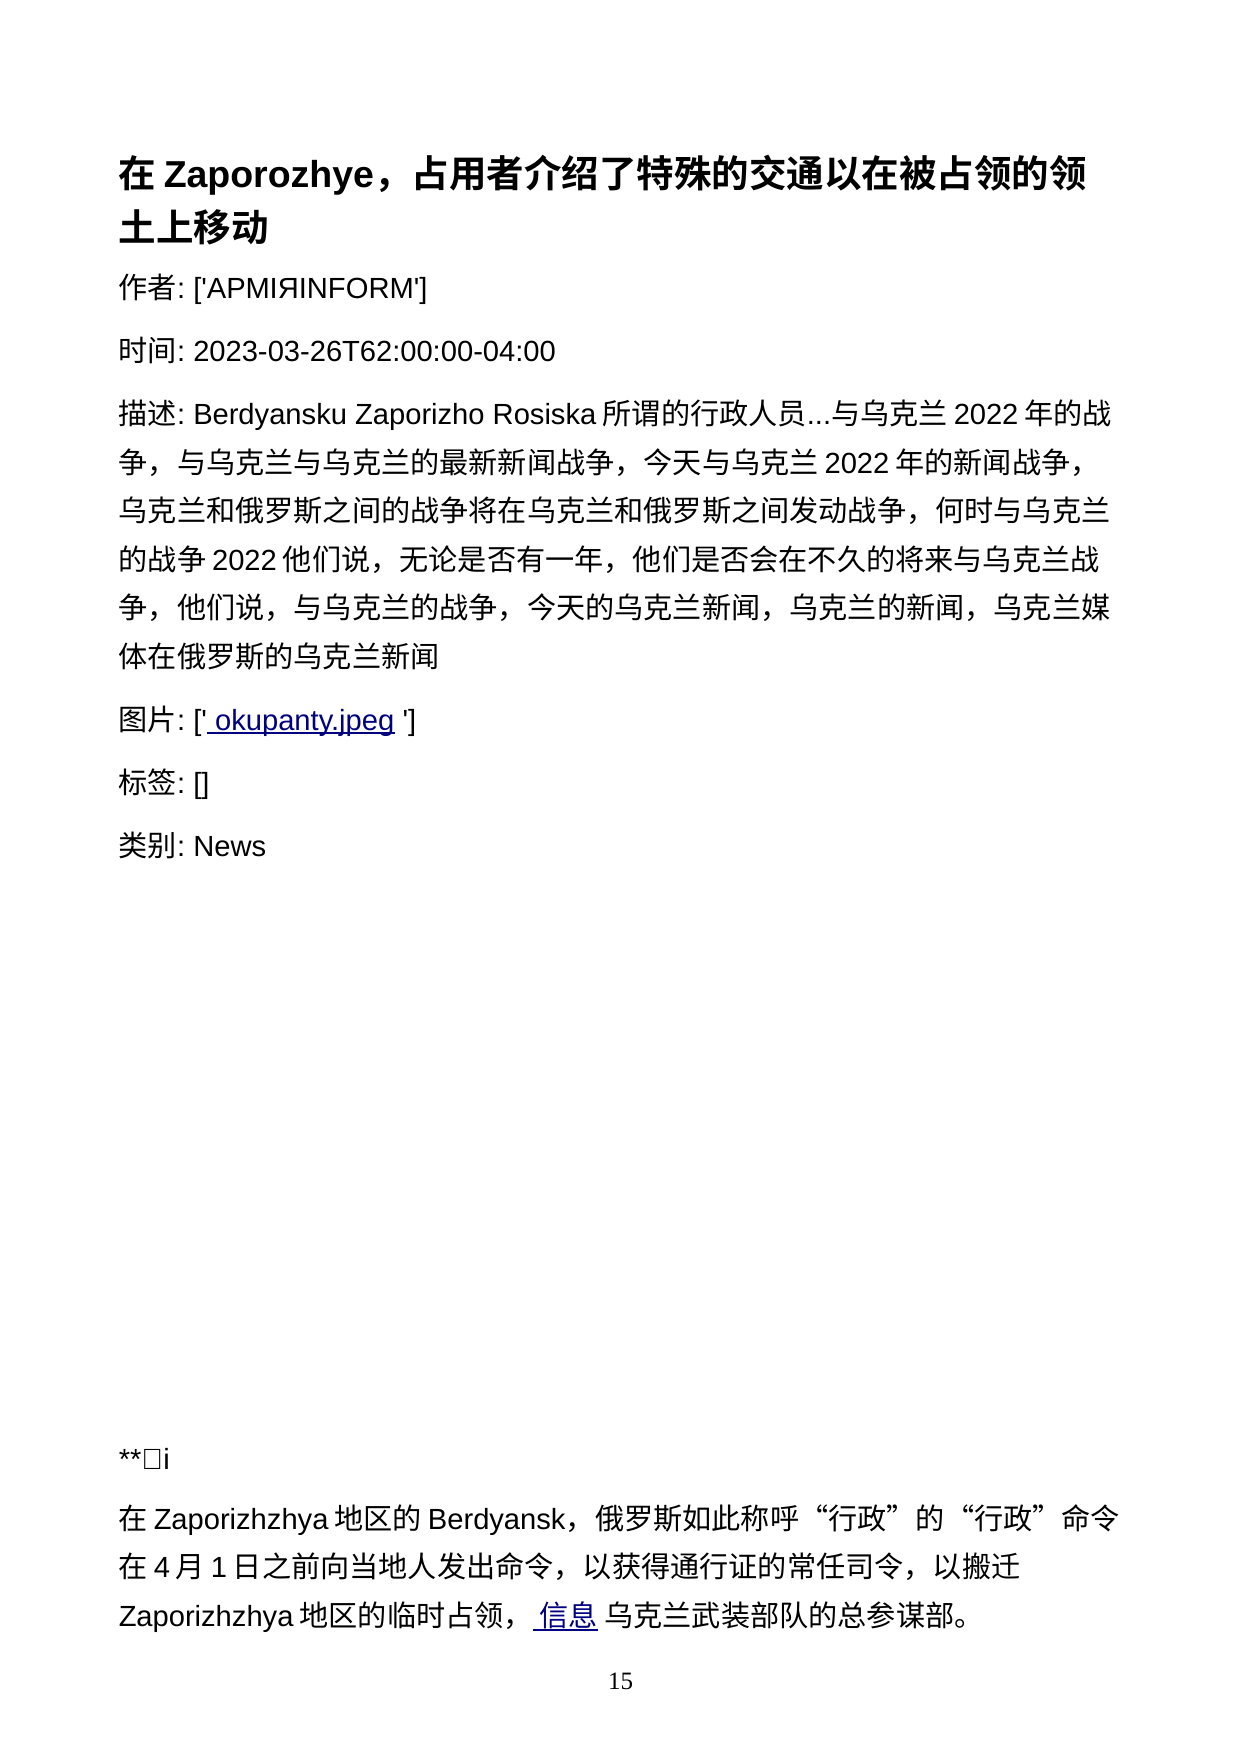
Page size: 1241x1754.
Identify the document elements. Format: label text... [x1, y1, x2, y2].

text **🔥i [118, 886, 1122, 1476]
text 类别: News [118, 823, 1122, 865]
text 作者: ['АРМІЯINFORM'] [118, 264, 1122, 307]
subtitle 在Zaporozhye，占用者介绍了特殊的交通以在被占领的领土上移动 [118, 143, 1122, 252]
text 时间: 2023-03-26T62:00:00-04:00 [118, 328, 1122, 370]
text 描述: Berdyansku Zaporizho Rosiska所谓的行政人员...与乌克兰2022年的战争，与乌克兰与乌克兰的最新新闻战争，今天与乌克兰2022年的新闻战争，乌克兰和俄罗斯之间的战争将在乌克兰和俄罗斯之间发动战争，何时与乌克兰的战争2022他们说，无论是否有一年，他们是否会在不久的将来与乌克兰战争，他们说，与乌克兰的战争，今天的乌克兰新闻，乌克兰的新闻，乌克兰媒体在俄罗斯的乌克兰新闻 [118, 391, 1122, 676]
text 标签: [] [118, 760, 1122, 802]
text 在Zaporizhzhya地区的Berdyansk，俄罗斯如此称呼“行政”的“行政”命令在4月1日之前向当地人发出命令，以获得通行证的常任司令，以搬迁Zaporizhzhya地区的临时占领， 信息 乌克兰武装部队的总参谋部。 [118, 1496, 1122, 1635]
text 图片: [' okupanty.jpeg '] [118, 697, 1122, 739]
